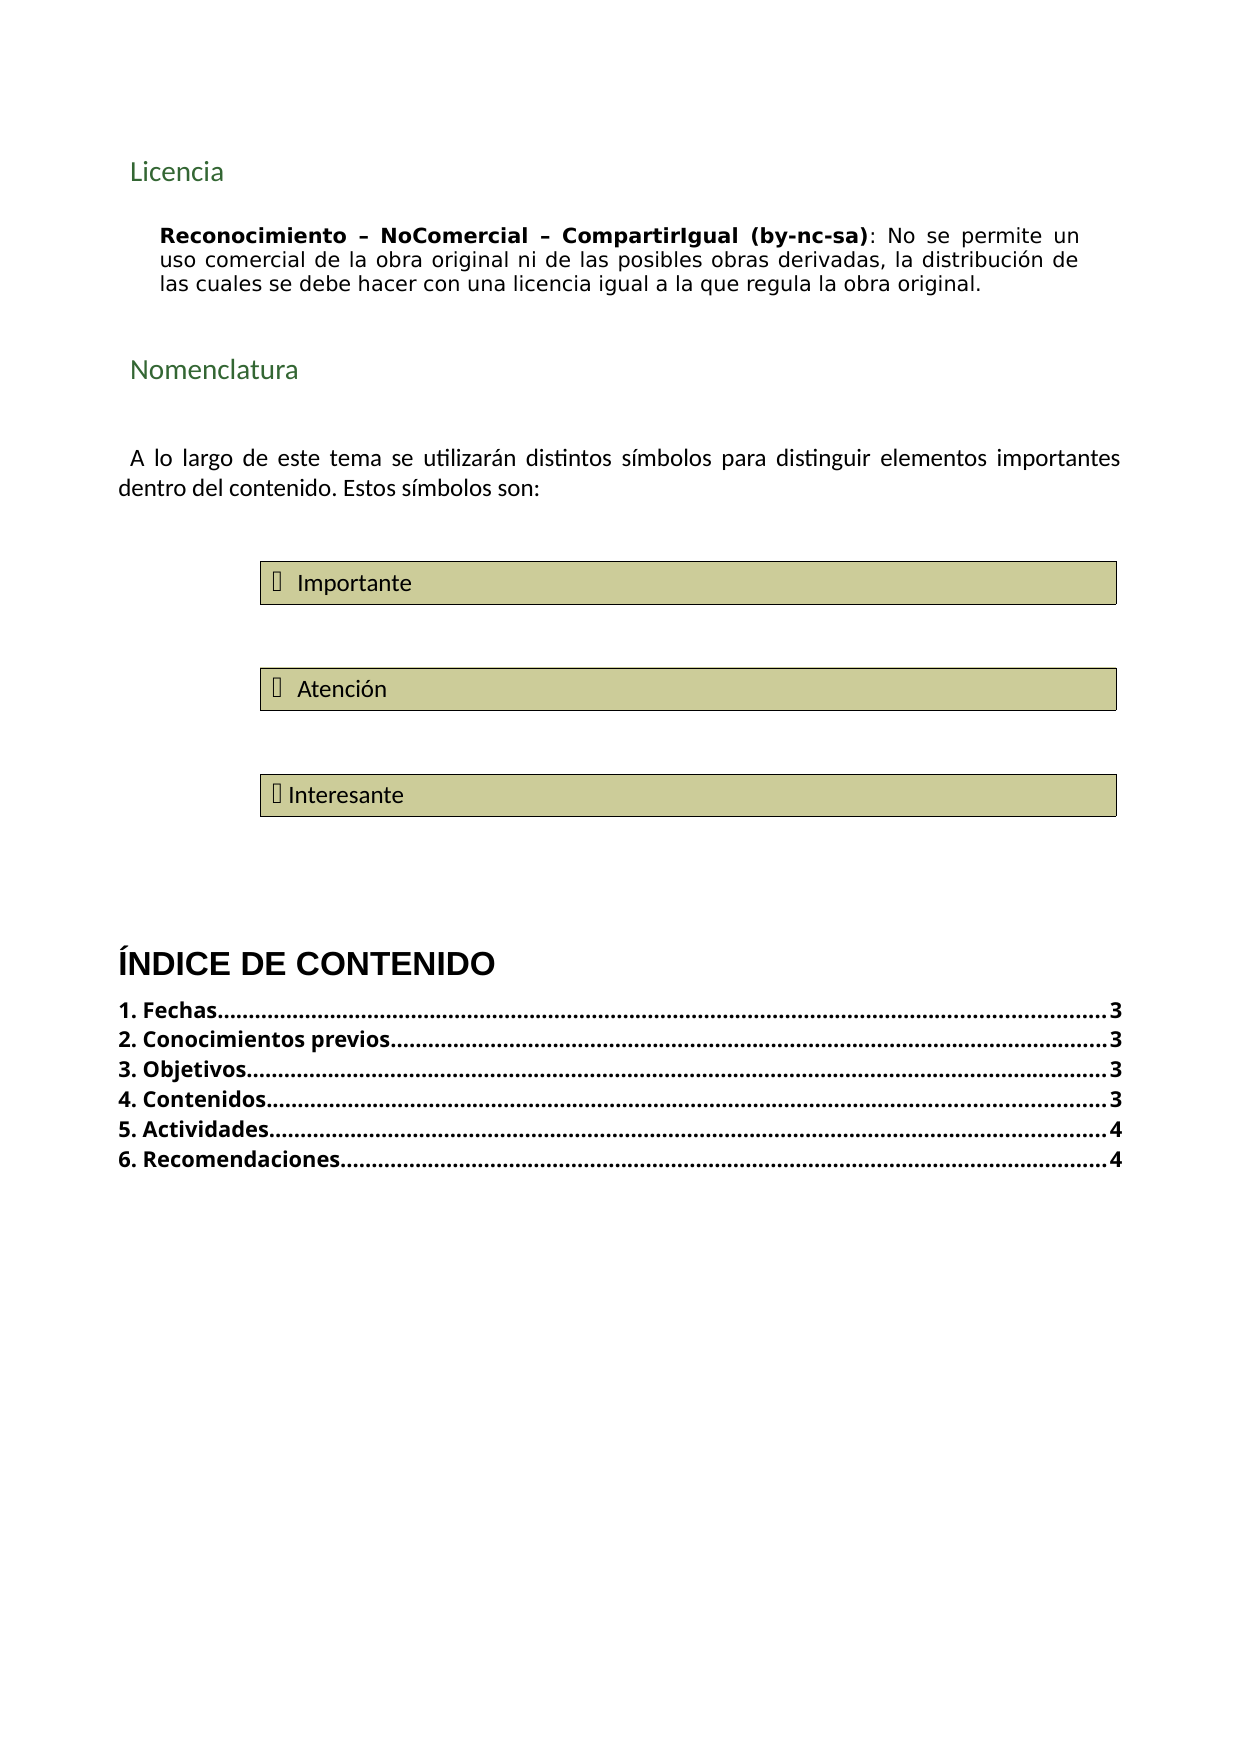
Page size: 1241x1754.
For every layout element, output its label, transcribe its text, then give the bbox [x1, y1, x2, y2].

text  Interesante [261, 775, 1116, 816]
text 5. Actividades 4 [118, 1114, 1122, 1143]
text Nomenclatura [118, 351, 1122, 387]
text 2. Conocimientos previos 3 [118, 1024, 1122, 1054]
text 3. Objetivos 3 [118, 1054, 1122, 1084]
text Reconocimiento – NoComercial – CompartirIgual (by-nc-sa): No se permite un uso comercial de la obra original ni de las posibles obras derivadas, la distribución de las cuales se debe hacer con una licencia igual a la que regula la obra original. [159, 224, 1080, 296]
text 1. Fechas 3 [118, 994, 1122, 1024]
text 4. Contenidos 3 [118, 1084, 1122, 1114]
text  Atención [261, 669, 1116, 710]
subtitle Índice de contenido [118, 944, 1122, 982]
text A lo largo de este tema se utilizarán distintos símbolos para distinguir elementos importantes dentro del contenido. Estos símbolos son: [118, 442, 1122, 503]
text  Importante [261, 562, 1116, 604]
text Licencia [118, 153, 1122, 188]
text 6. Recomendaciones 4 [118, 1143, 1122, 1173]
